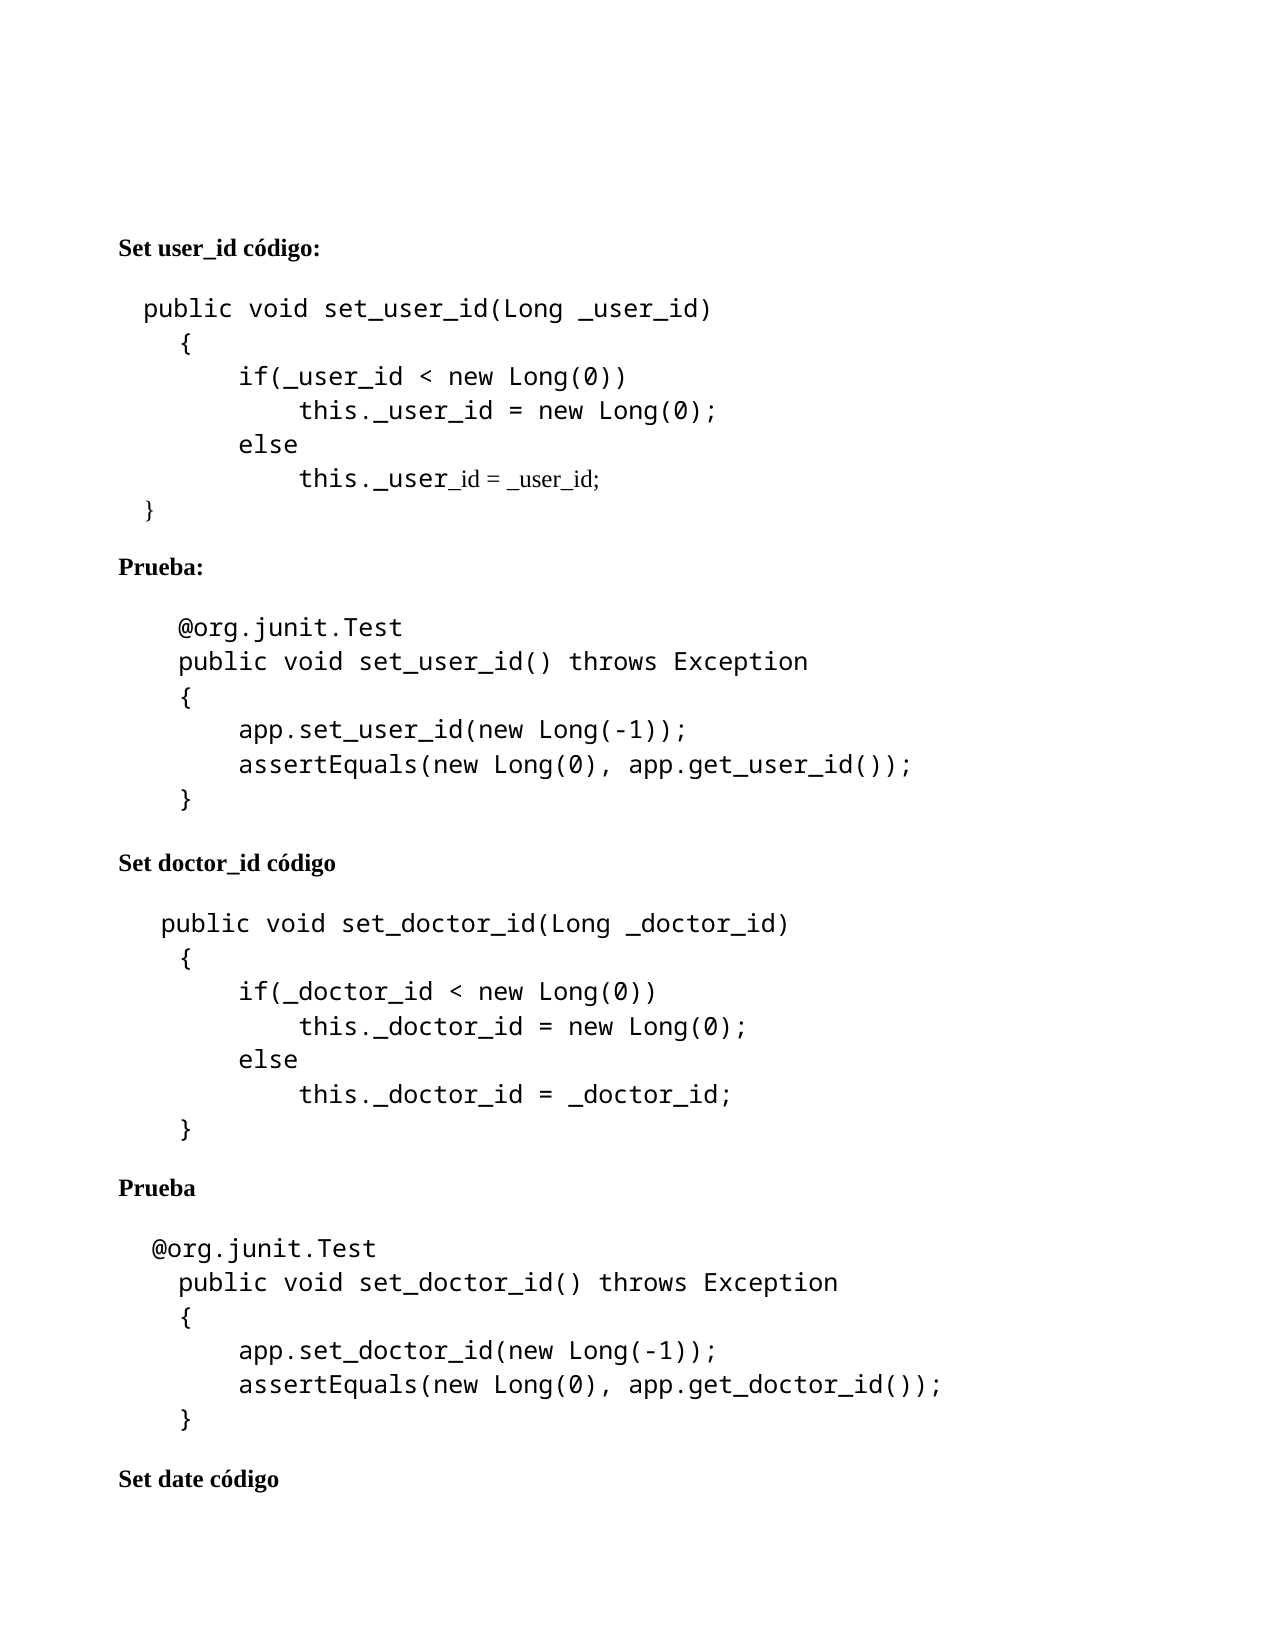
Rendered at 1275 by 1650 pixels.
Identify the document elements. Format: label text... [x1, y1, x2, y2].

text { [118, 325, 1157, 359]
text Set user_id código: [118, 233, 1157, 262]
text { [118, 678, 1157, 712]
text Set date código [118, 1464, 1157, 1492]
text app.set_user_id(new Long(-1)); [118, 712, 1157, 746]
text this._user_id = new Long(0); [118, 393, 1157, 427]
text { [118, 1299, 1157, 1333]
text public void set_user_id() throws Exception [118, 644, 1157, 678]
text assertEquals(new Long(0), app.get_doctor_id()); [118, 1367, 1157, 1401]
text else [118, 1042, 1157, 1076]
text else [118, 427, 1157, 461]
text public void set_user_id(Long _user_id) [118, 291, 1157, 325]
text Prueba [118, 1173, 1157, 1202]
text { [118, 940, 1157, 974]
text Prueba: [118, 552, 1157, 581]
text if(_user_id < new Long(0)) [118, 359, 1157, 393]
text } [118, 1110, 1157, 1144]
text assertEquals(new Long(0), app.get_user_id()); [118, 746, 1157, 780]
text this._doctor_id = _doctor_id; [118, 1076, 1157, 1110]
text @org.junit.Test [118, 1231, 1157, 1265]
text if(_doctor_id < new Long(0)) [118, 974, 1157, 1008]
text app.set_doctor_id(new Long(-1)); [118, 1333, 1157, 1367]
text public void set_doctor_id() throws Exception [118, 1265, 1157, 1299]
text Set doctor_id código [118, 848, 1157, 877]
text this._user_id = _user_id; [118, 461, 1157, 495]
text } [118, 780, 1157, 814]
text public void set_doctor_id(Long _doctor_id) [118, 906, 1157, 940]
text } [118, 495, 1157, 524]
text } [118, 1401, 1157, 1435]
text @org.junit.Test [118, 610, 1157, 644]
text this._doctor_id = new Long(0); [118, 1008, 1157, 1042]
